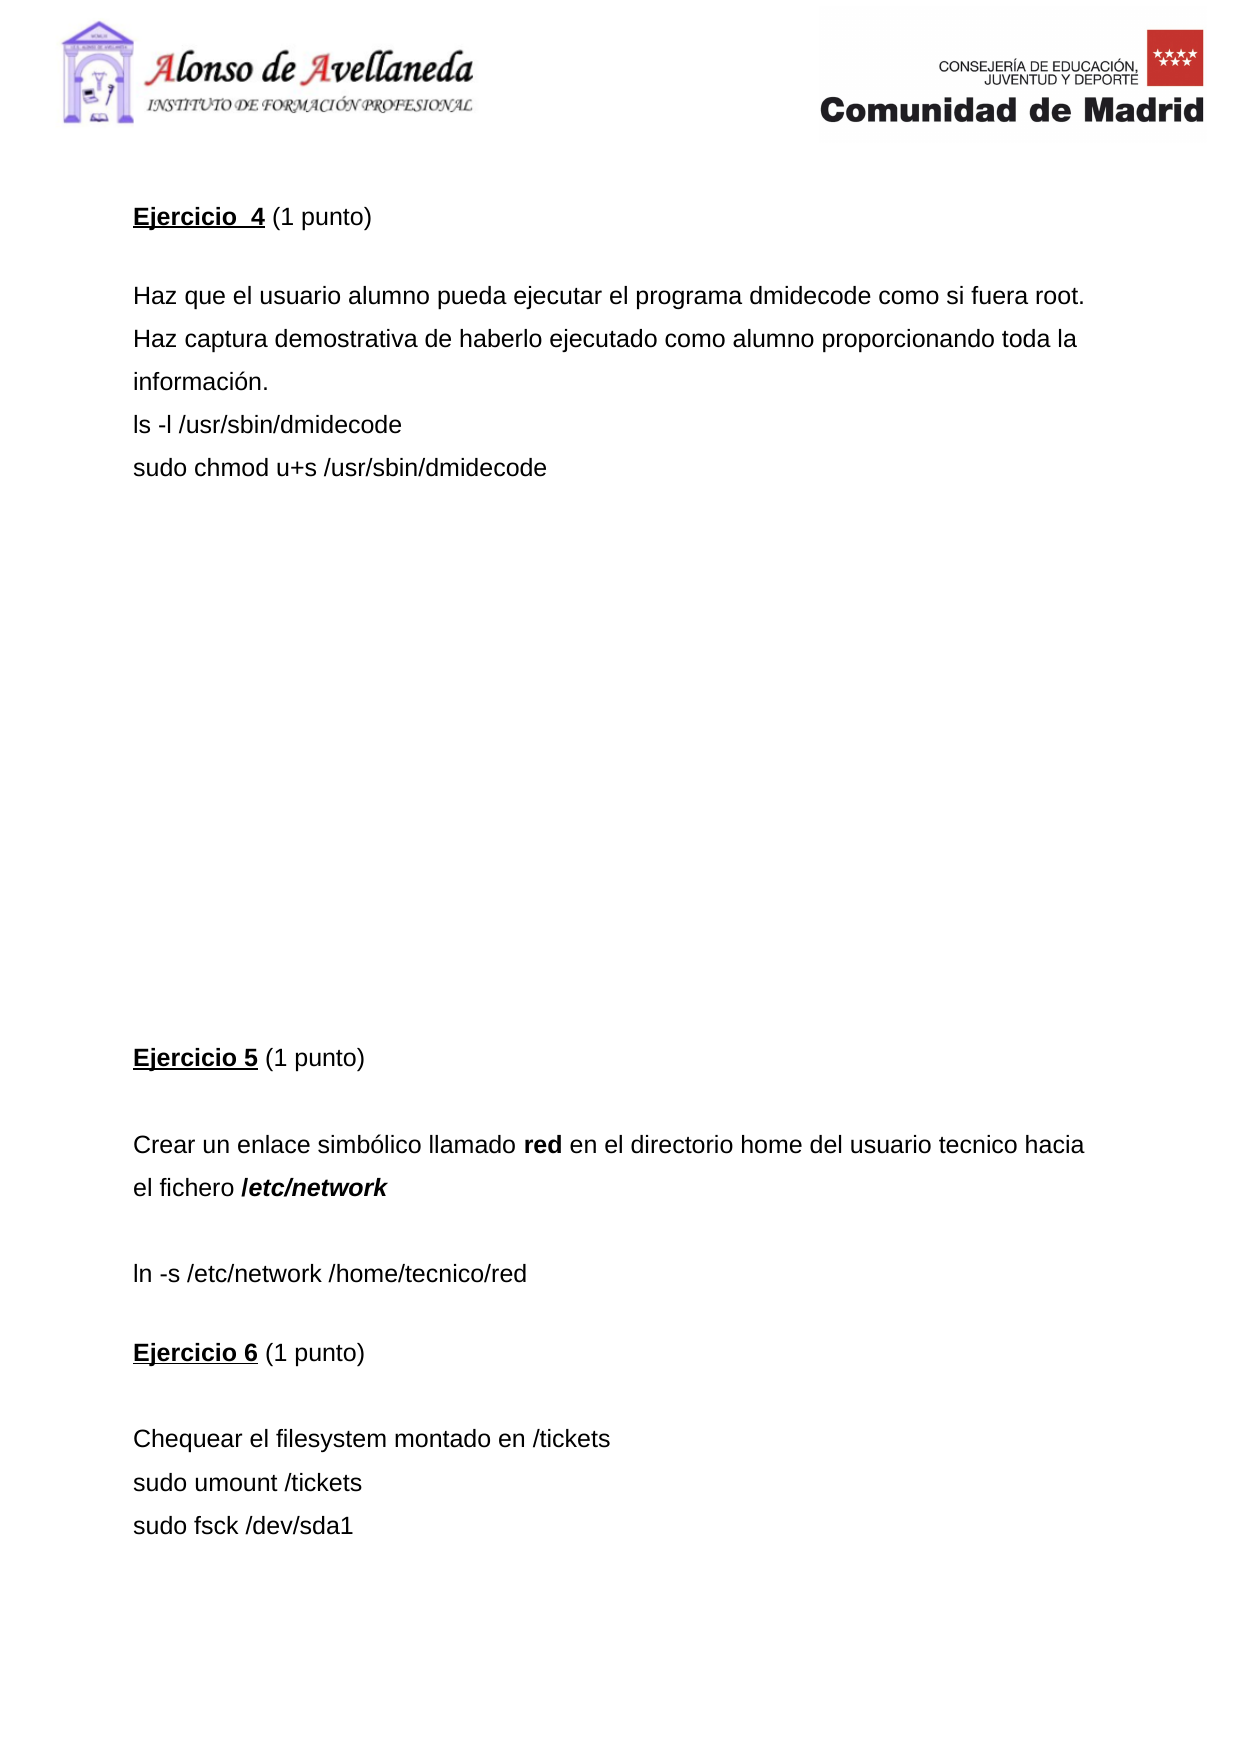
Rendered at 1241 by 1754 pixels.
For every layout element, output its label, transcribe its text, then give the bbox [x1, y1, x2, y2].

text Ejercicio 5 (1 punto) [133, 1043, 1107, 1072]
picture [48, 17, 488, 139]
text sudo chmod u+s /usr/sbin/dmidecode [133, 453, 1107, 482]
text sudo umount /tickets [133, 1467, 1107, 1496]
text ln -s /etc/network /home/tecnico/red [133, 1259, 1107, 1288]
text Chequear el filesystem montado en /tickets [133, 1424, 1107, 1453]
picture [818, 6, 1207, 143]
text ls -l /usr/sbin/dmidecode [133, 410, 1107, 439]
text Haz que el usuario alumno pueda ejecutar el programa dmidecode como si fuera root. Haz captura demostrativa de haberlo ejecutado como alumno proporcionando toda la información. [133, 281, 1107, 396]
text sudo fsck /dev/sda1 [133, 1511, 1107, 1539]
text Crear un enlace simbólico llamado red en el directorio home del usuario tecnico hacia el fichero /etc/network [133, 1129, 1107, 1201]
text Ejercicio 6 (1 punto) [133, 1338, 1107, 1367]
text Ejercicio 4 (1 punto) [133, 201, 1107, 230]
